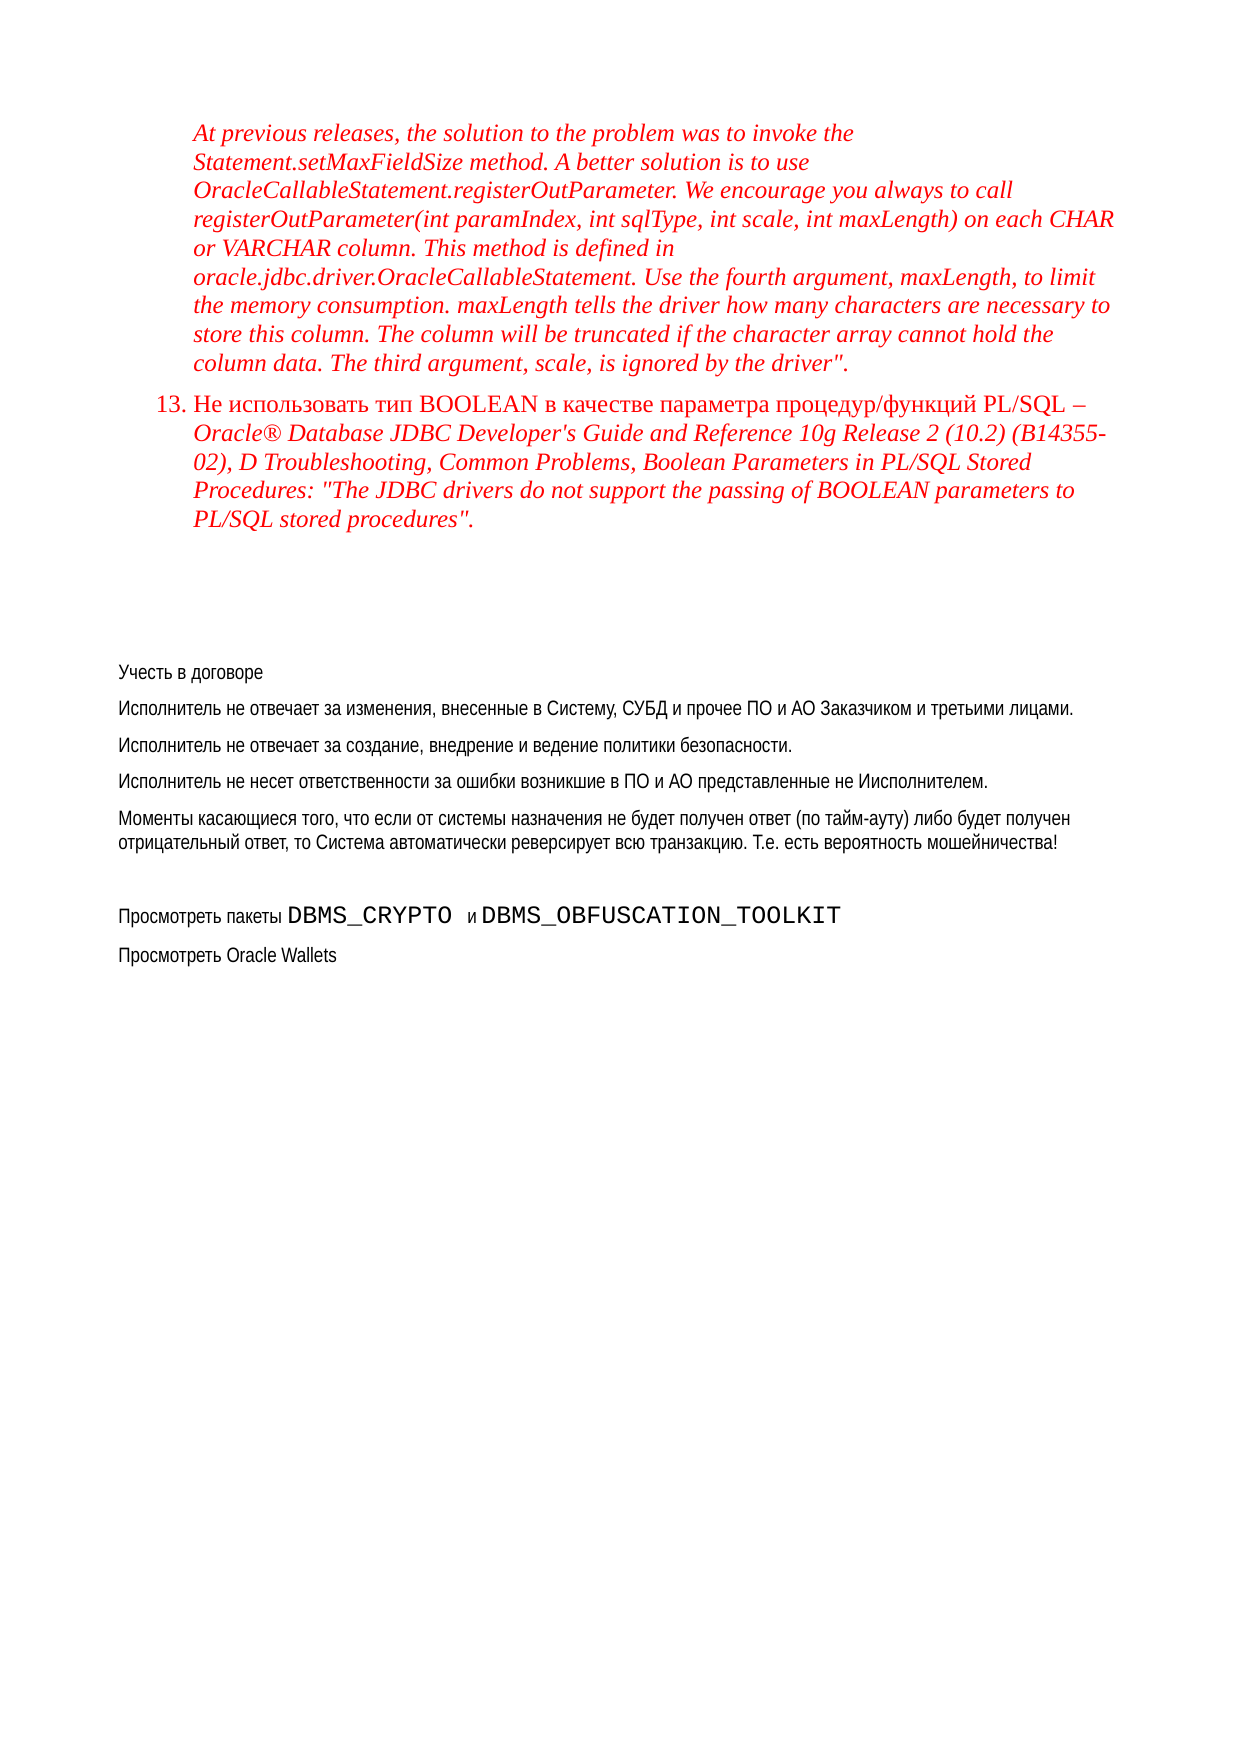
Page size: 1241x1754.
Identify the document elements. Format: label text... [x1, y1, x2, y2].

text Исполнитель не несет ответственности за ошибки возникшие в ПО и АО представленные не Иисполнителем. [118, 769, 1122, 793]
text Исполнитель не отвечает за создание, внедрение и ведение политики безопасности. [118, 733, 1122, 757]
text Просмотреть пакеты DBMS_CRYPTO и DBMS_OBFUSCATION_TOOLKIT [118, 902, 1122, 931]
text Просмотреть Oracle Wallets [118, 943, 1122, 967]
text Моменты касающиеся того, что если от системы назначения не будет получен ответ (по тайм-ауту) либо будет получен отрицательный ответ, то Система автоматически реверсирует всю транзакцию. Т.е. есть вероятность мошейничества! [118, 806, 1122, 853]
text Исполнитель не отвечает за изменения, внесенные в Систему, СУБД и прочее ПО и АО Заказчиком и третьими лицами. [118, 696, 1122, 720]
list Не использовать тип BOOLEAN в качестве параметра процедур/функций PL/SQL – Oracle® Database JDBC Developer's Guide and Reference 10g Release 2 (10.2) (B14355-02), D Troubleshooting, Common Problems, Boolean Parameters in PL/SQL Stored Procedures: "The JDBC drivers do not support the passing of BOOLEAN parameters to PL/SQL stored procedures". [156, 389, 1122, 533]
list At previous releases, the solution to the problem was to invoke the Statement.setMaxFieldSize method. A better solution is to use OracleCallableStatement.registerOutParameter. We encourage you always to call registerOutParameter(int paramIndex, int sqlType, int scale, int maxLength) on each CHAR or VARCHAR column. This method is defined in oracle.jdbc.driver.OracleCallableStatement. Use the fourth argument, maxLength, to limit the memory consumption. maxLength tells the driver how many characters are necessary to store this column. The column will be truncated if the character array cannot hold the column data. The third argument, scale, is ignored by the driver". [156, 118, 1122, 377]
text Учесть в договоре [118, 660, 1122, 684]
